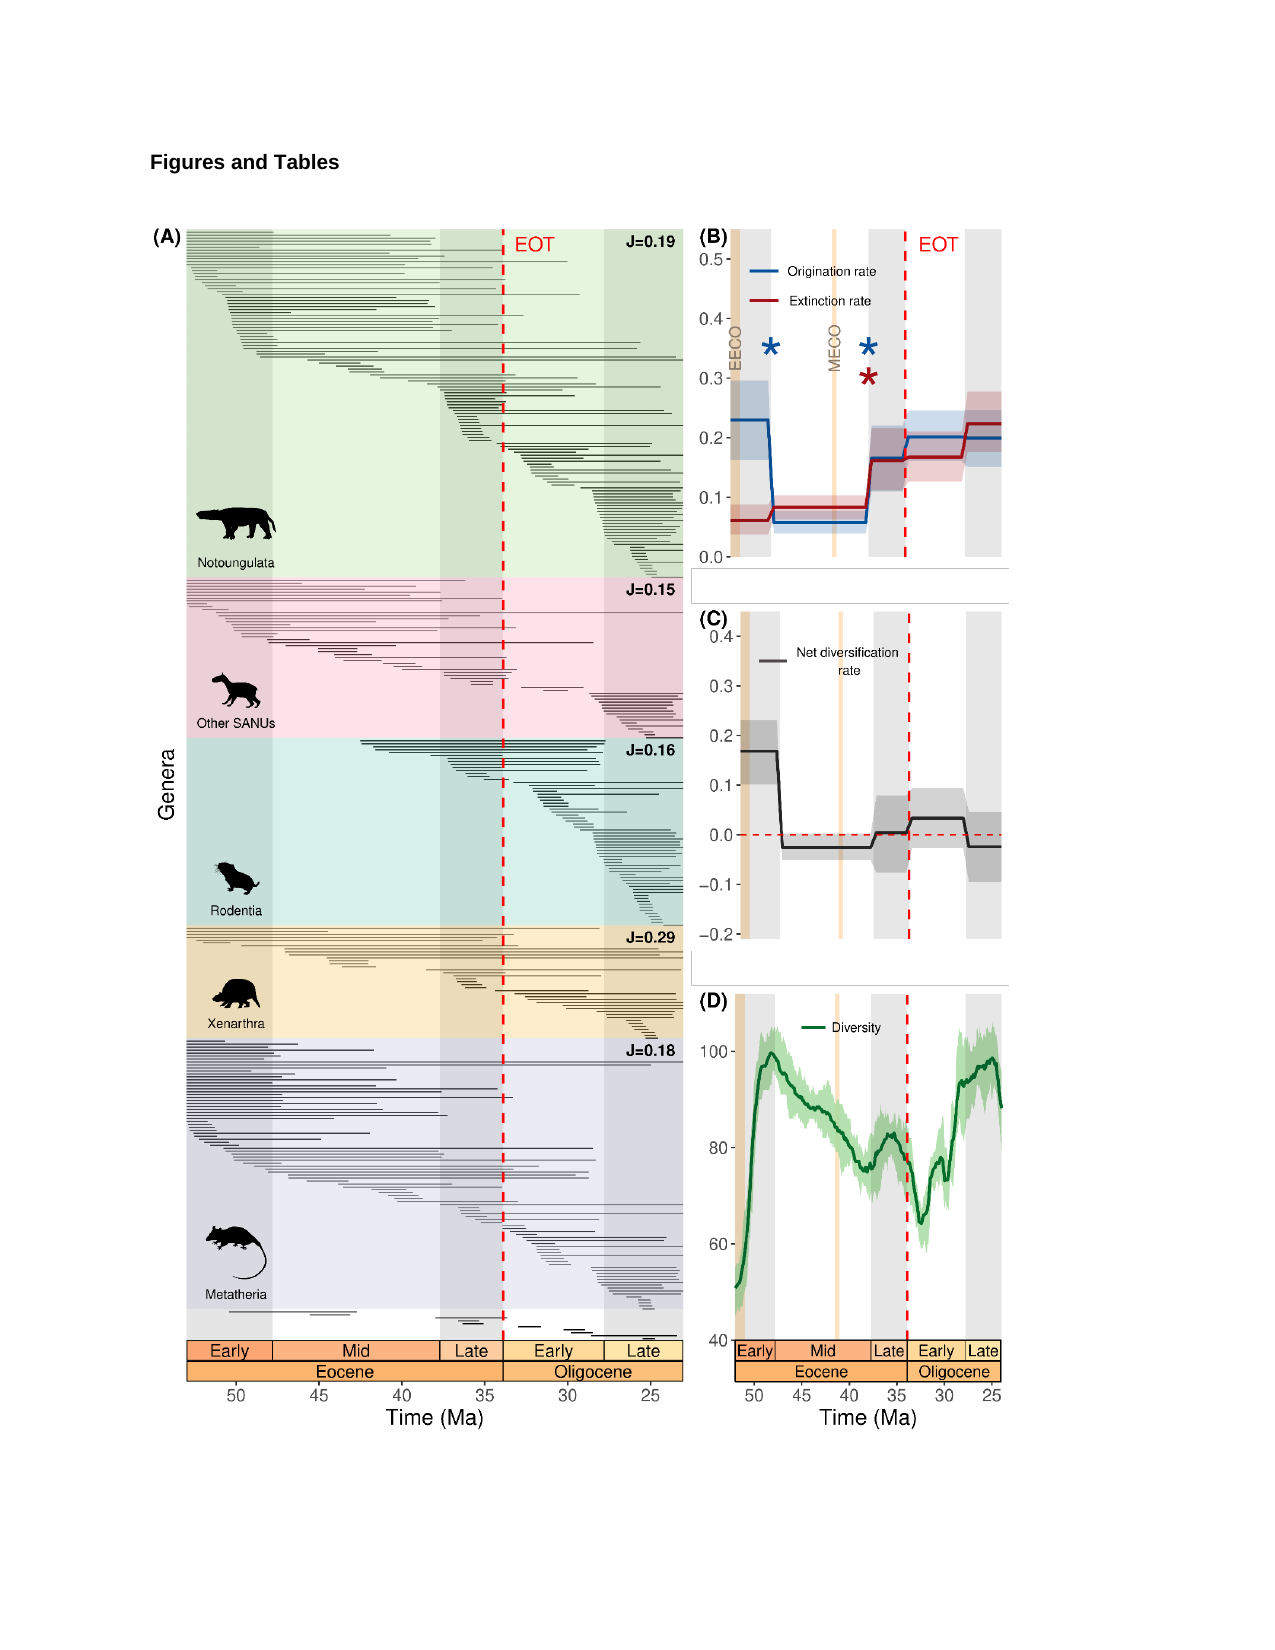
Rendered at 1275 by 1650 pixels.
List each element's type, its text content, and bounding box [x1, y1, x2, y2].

text Figures and Tables [150, 150, 1125, 174]
picture [150, 221, 1009, 1437]
